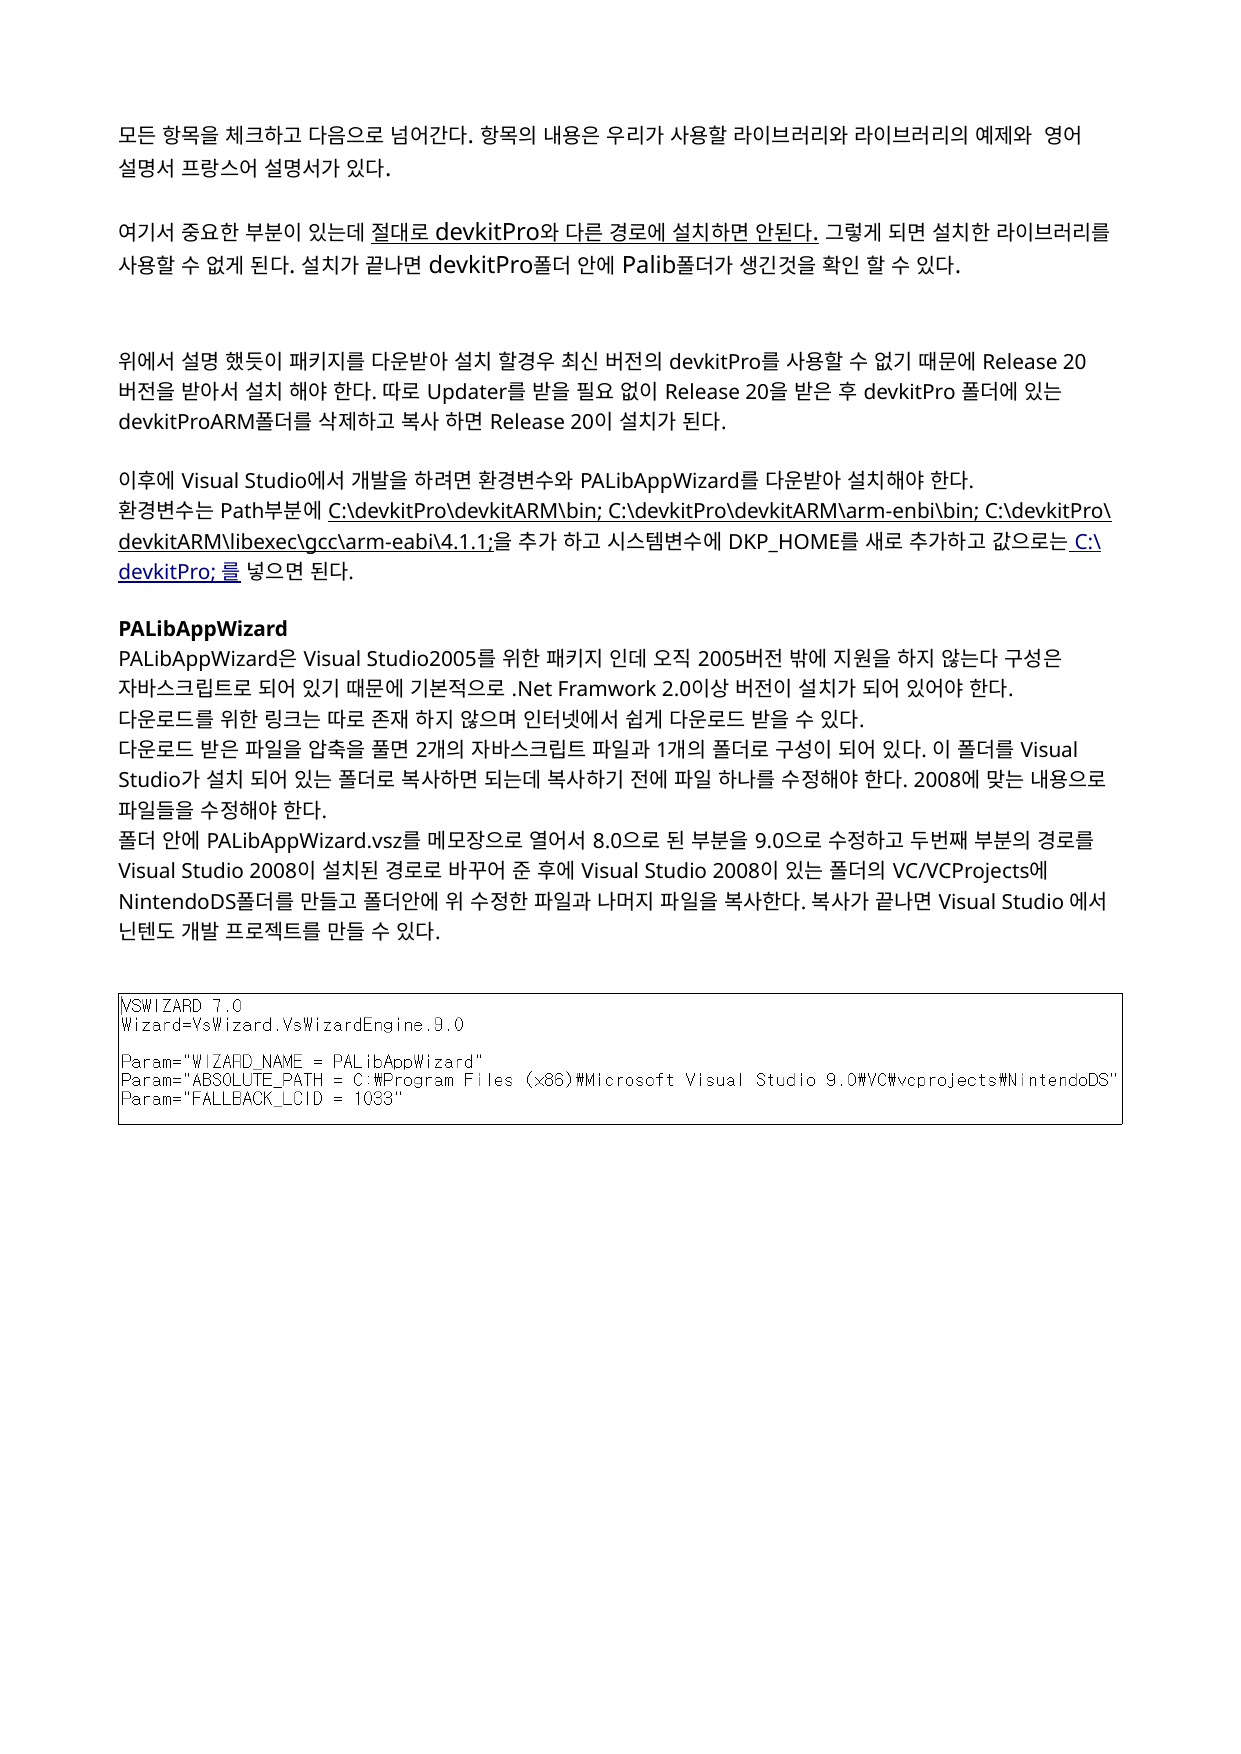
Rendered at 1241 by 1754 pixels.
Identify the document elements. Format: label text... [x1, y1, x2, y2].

text 다운로드 받은 파일을 압축을 풀면 2개의 자바스크립트 파일과 1개의 폴더로 구성이 되어 있다. 이 폴더를 Visual Studio가 설치 되어 있는 폴더로 복사하면 되는데 복사하기 전에 파일 하나를 수정해야 한다. 2008에 맞는 내용으로 파일들을 수정해야 한다. [118, 733, 1122, 824]
picture [121, 995, 1119, 1121]
text 모든 항목을 체크하고 다음으로 넘어간다. 항목의 내용은 우리가 사용할 라이브러리와 라이브러리의 예제와 영어 설명서 프랑스어 설명서가 있다. [118, 118, 1122, 183]
text 환경변수는 Path부분에 C:\devkitPro\devkitARM\bin; C:\devkitPro\devkitARM\arm-enbi\bin; C:\devkitPro\devkitARM\libexec\gcc\arm-eabi\4.1.1;을 추가 하고 시스템변수에 DKP_HOME를 새로 추가하고 값으로는 C:\devkitPro; 를 넣으면 된다. [118, 494, 1122, 586]
text 위에서 설명 했듯이 패키지를 다운받아 설치 할경우 최신 버전의 devkitPro를 사용할 수 없기 때문에 Release 20버전을 받아서 설치 해야 한다. 따로 Updater를 받을 필요 없이 Release 20을 받은 후 devkitPro 폴더에 있는 devkitProARM폴더를 삭제하고 복사 하면 Release 20이 설치가 된다. [118, 345, 1122, 436]
text 이후에 Visual Studio에서 개발을 하려면 환경변수와 PALibAppWizard를 다운받아 설치해야 한다. [118, 464, 1122, 494]
text 여기서 중요한 부분이 있는데 절대로 devkitPro와 다른 경로에 설치하면 안된다. 그렇게 되면 설치한 라이브러리를 사용할 수 없게 된다. 설치가 끝나면 devkitPro폴더 안에 Palib폴더가 생긴것을 확인 할 수 있다. [118, 215, 1122, 280]
text 다운로드를 위한 링크는 따로 존재 하지 않으며 인터넷에서 쉽게 다운로드 받을 수 있다. [118, 703, 1122, 733]
text PALibAppWizard [118, 614, 1122, 642]
text PALibAppWizard은 Visual Studio2005를 위한 패키지 인데 오직 2005버전 밖에 지원을 하지 않는다 구성은 자바스크립트로 되어 있기 때문에 기본적으로 .Net Framwork 2.0이상 버전이 설치가 되어 있어야 한다. [118, 642, 1122, 703]
text 폴더 안에 PALibAppWizard.vsz를 메모장으로 열어서 8.0으로 된 부분을 9.0으로 수정하고 두번째 부분의 경로를 Visual Studio 2008이 설치된 경로로 바꾸어 준 후에 Visual Studio 2008이 있는 폴더의 VC/VCProjects에 NintendoDS폴더를 만들고 폴더안에 위 수정한 파일과 나머지 파일을 복사한다. 복사가 끝나면 Visual Studio 에서 닌텐도 개발 프로젝트를 만들 수 있다. [118, 824, 1122, 946]
